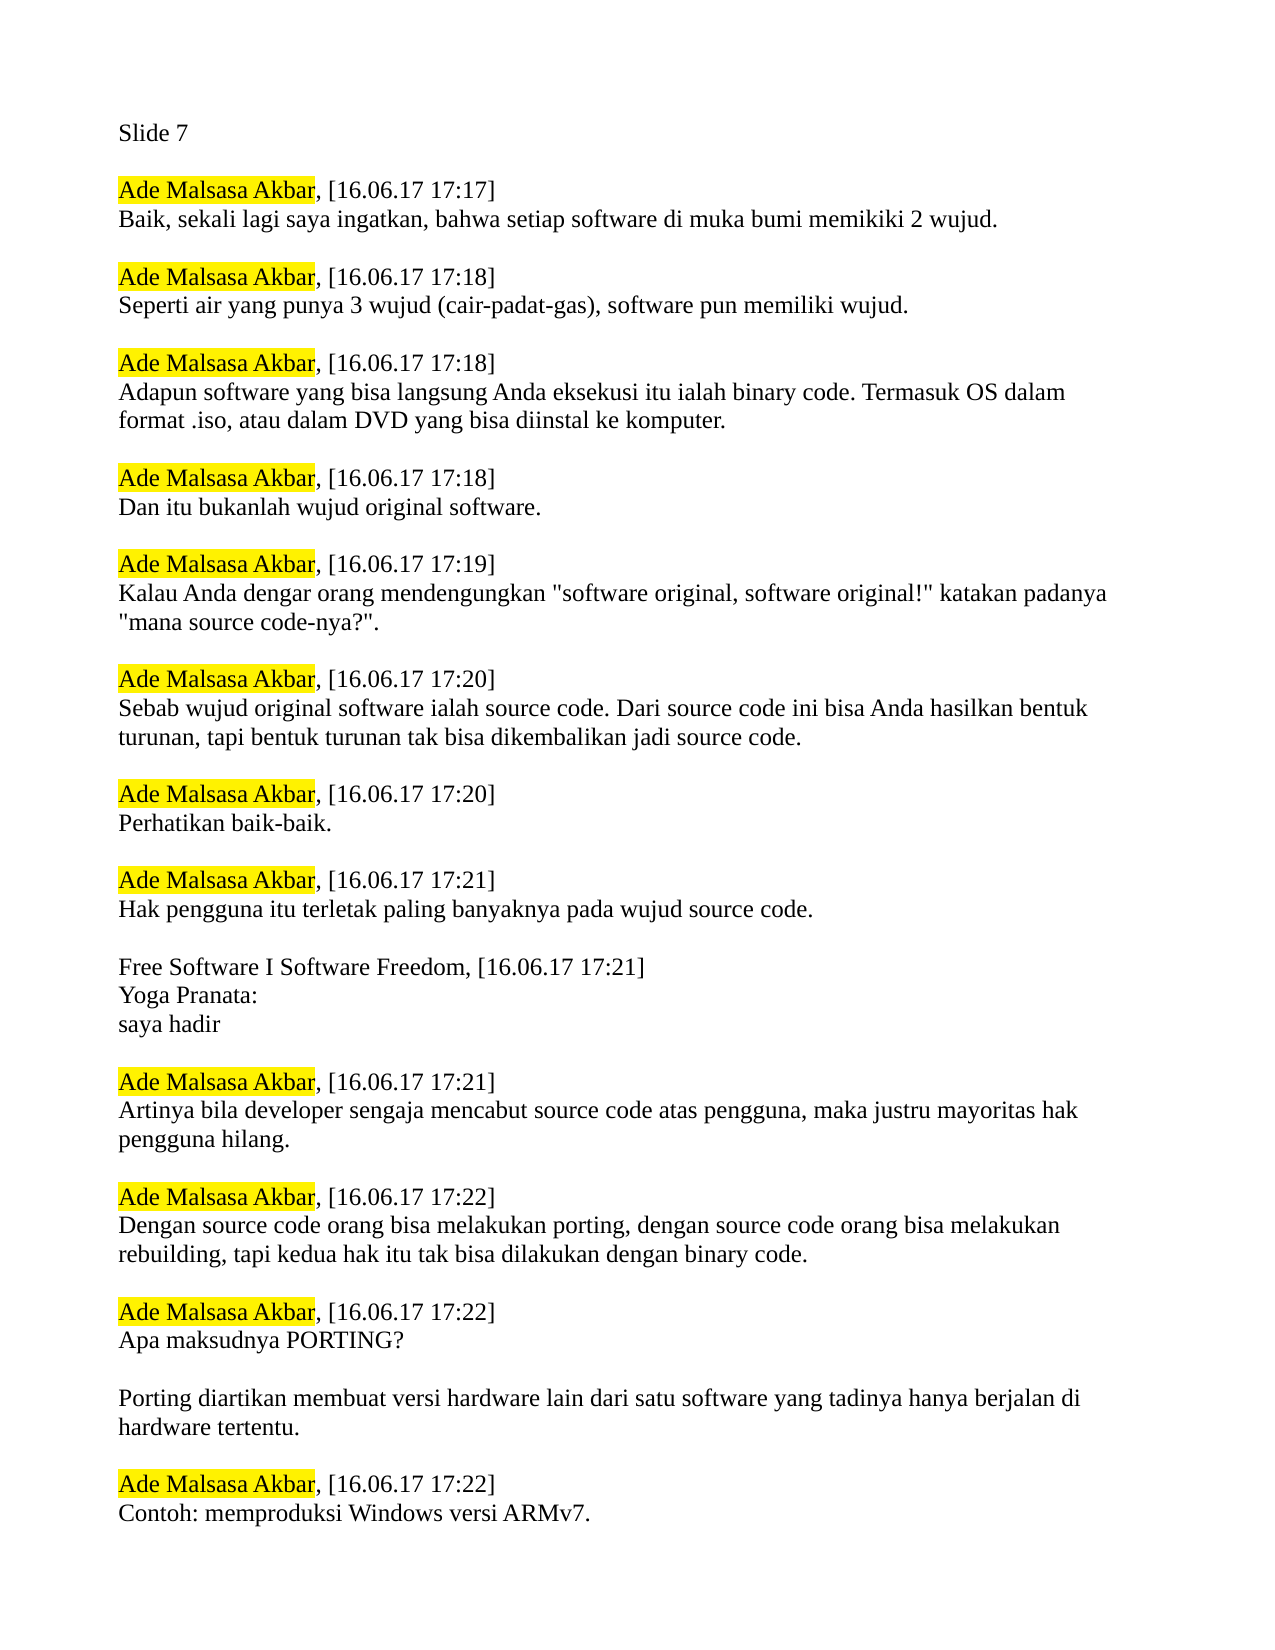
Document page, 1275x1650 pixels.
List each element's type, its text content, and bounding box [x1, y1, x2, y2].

text Slide 7 [118, 118, 1157, 147]
text Ade Malsasa Akbar, [16.06.17 17:18] [118, 262, 1157, 291]
text Ade Malsasa Akbar, [16.06.17 17:22] [118, 1182, 1157, 1211]
text Ade Malsasa Akbar, [16.06.17 17:20] [118, 664, 1157, 693]
text Ade Malsasa Akbar, [16.06.17 17:19] [118, 549, 1157, 578]
text Perhatikan baik-baik. [118, 808, 1157, 837]
text Ade Malsasa Akbar, [16.06.17 17:21] [118, 866, 1157, 894]
text Ade Malsasa Akbar, [16.06.17 17:22] [118, 1297, 1157, 1326]
text Ade Malsasa Akbar, [16.06.17 17:21] [118, 1067, 1157, 1096]
text Dan itu bukanlah wujud original software. [118, 492, 1157, 521]
text Baik, sekali lagi saya ingatkan, bahwa setiap software di muka bumi memikiki 2 wujud. [118, 204, 1157, 233]
text Free Software I Software Freedom, [16.06.17 17:21] [118, 952, 1157, 981]
text Adapun software yang bisa langsung Anda eksekusi itu ialah binary code. Termasuk OS dalam format .iso, atau dalam DVD yang bisa diinstal ke komputer. [118, 377, 1157, 434]
text Ade Malsasa Akbar, [16.06.17 17:22] [118, 1469, 1157, 1498]
text Ade Malsasa Akbar, [16.06.17 17:17] [118, 176, 1157, 204]
text Kalau Anda dengar orang mendengungkan "software original, software original!" katakan padanya "mana source code-nya?". [118, 578, 1157, 636]
text Hak pengguna itu terletak paling banyaknya pada wujud source code. [118, 894, 1157, 923]
text Dengan source code orang bisa melakukan porting, dengan source code orang bisa melakukan rebuilding, tapi kedua hak itu tak bisa dilakukan dengan binary code. [118, 1211, 1157, 1268]
text saya hadir [118, 1009, 1157, 1038]
text Seperti air yang punya 3 wujud (cair-padat-gas), software pun memiliki wujud. [118, 291, 1157, 319]
text Sebab wujud original software ialah source code. Dari source code ini bisa Anda hasilkan bentuk turunan, tapi bentuk turunan tak bisa dikembalikan jadi source code. [118, 693, 1157, 751]
text Ade Malsasa Akbar, [16.06.17 17:20] [118, 779, 1157, 808]
text Ade Malsasa Akbar, [16.06.17 17:18] [118, 348, 1157, 377]
text Apa maksudnya PORTING? [118, 1326, 1157, 1354]
text Contoh: memproduksi Windows versi ARMv7. [118, 1498, 1157, 1527]
text Yoga Pranata: [118, 981, 1157, 1009]
text Artinya bila developer sengaja mencabut source code atas pengguna, maka justru mayoritas hak pengguna hilang. [118, 1096, 1157, 1153]
text Porting diartikan membuat versi hardware lain dari satu software yang tadinya hanya berjalan di hardware tertentu. [118, 1383, 1157, 1441]
text Ade Malsasa Akbar, [16.06.17 17:18] [118, 463, 1157, 492]
